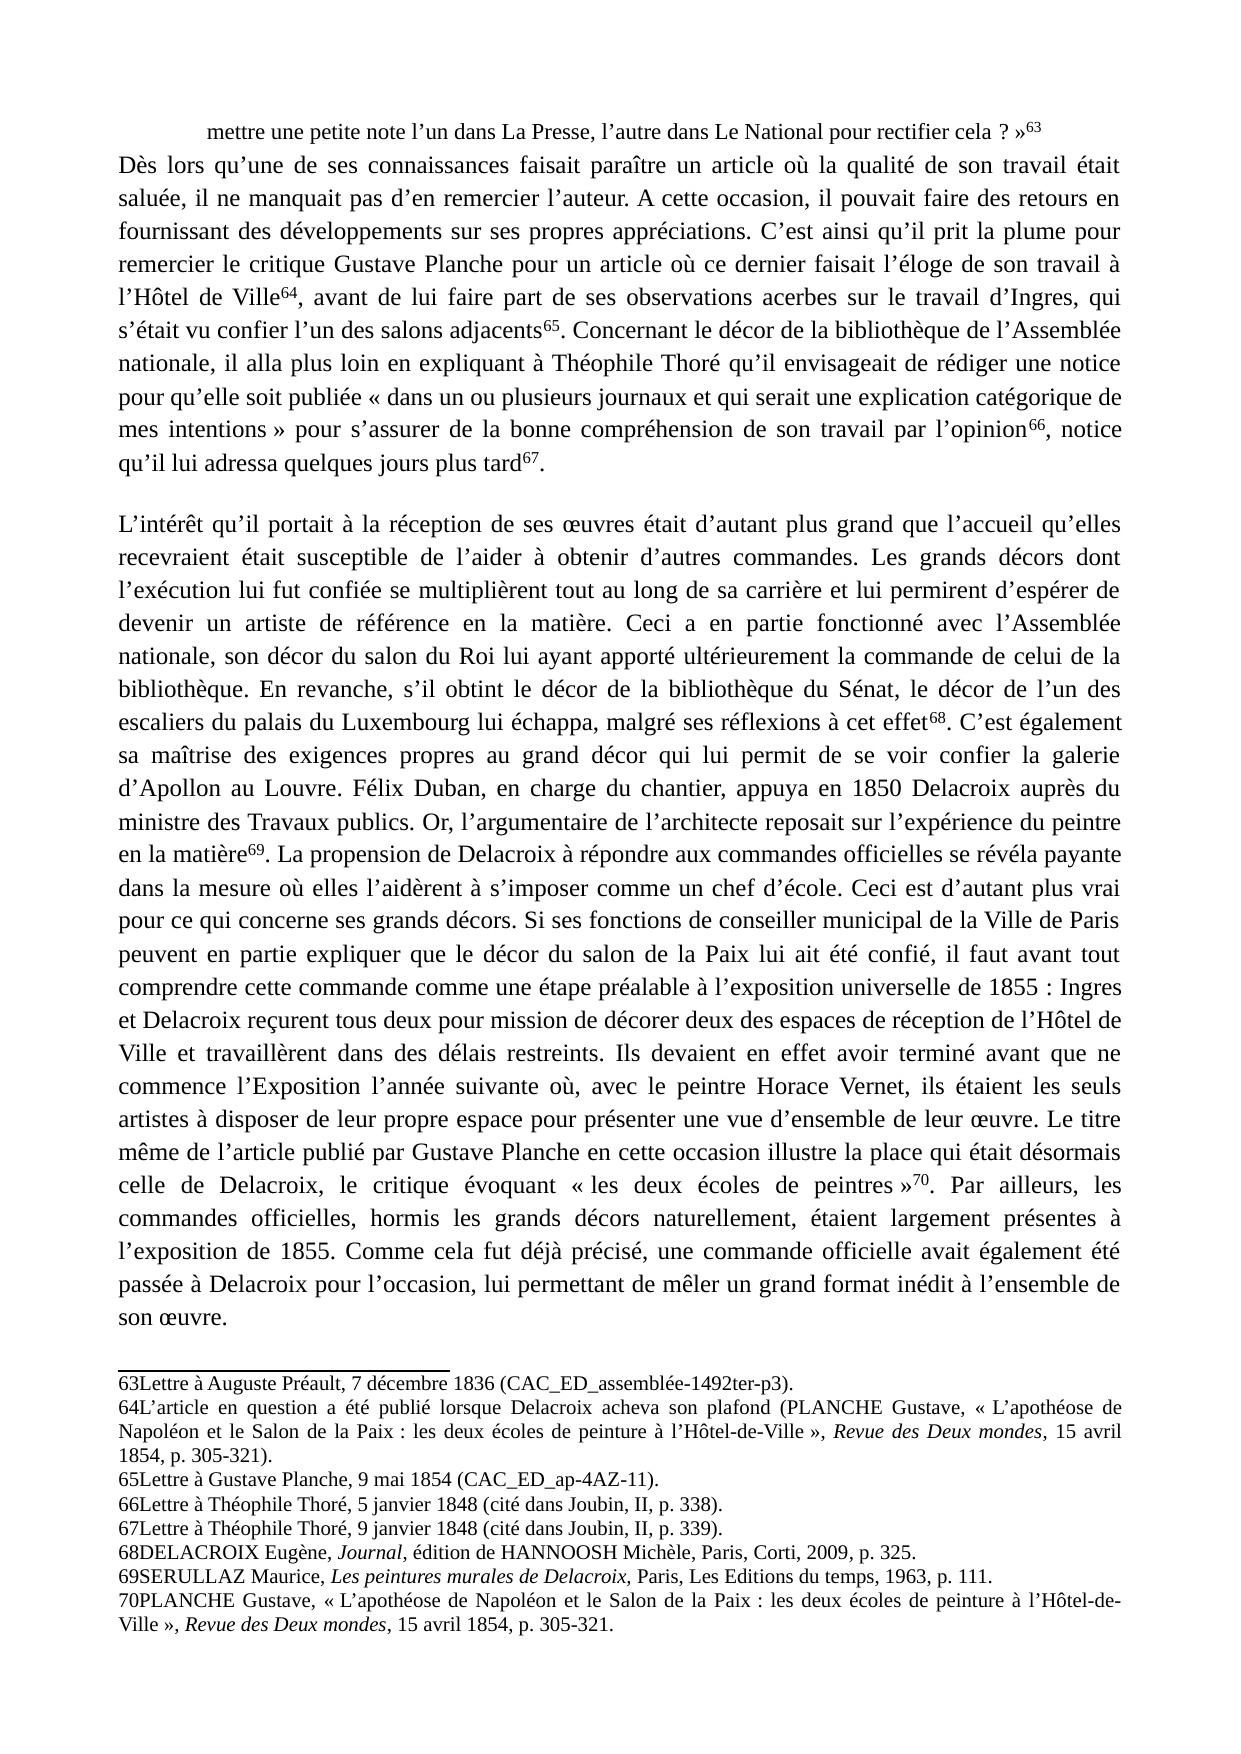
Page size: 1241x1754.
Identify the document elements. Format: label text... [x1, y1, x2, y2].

text Lettre à Théophile Thoré, 9 janvier 1848 (cité dans Joubin, II, p. 339). [118, 1516, 1122, 1539]
text Lettre à Gustave Planche, 9 mai 1854 (CAC_ED_ap-4AZ-11). [118, 1467, 1122, 1491]
text Dès lors qu’une de ses connaissances faisait paraître un article où la qualité de son travail était saluée, il ne manquait pas d’en remercier l’auteur. A cette occasion, il pouvait faire des retours en fournissant des développements sur ses propres appréciations. C’est ainsi qu’il prit la plume pour remercier le critique Gustave Planche pour un article où ce dernier faisait l’éloge de son travail à l’Hôtel de Ville, avant de lui faire part de ses observations acerbes sur le travail d’Ingres, qui s’était vu confier l’un des salons adjacents. Concernant le décor de la bibliothèque de l’Assemblée nationale, il alla plus loin en expliquant à Théophile Thoré qu’il envisageait de rédiger une notice pour qu’elle soit publiée « dans un ou plusieurs journaux et qui serait une explication catégorique de mes intentions » pour s’assurer de la bonne compréhension de son travail par l’opinion, notice qu’il lui adressa quelques jours plus tard. [118, 150, 1122, 476]
text mettre une petite note l’un dans La Presse, l’autre dans Le National pour rectifier cela ? » [207, 118, 1122, 144]
text L’intérêt qu’il portait à la réception de ses œuvres était d’autant plus grand que l’accueil qu’elles recevraient était susceptible de l’aider à obtenir d’autres commandes. Les grands décors dont l’exécution lui fut confiée se multiplièrent tout au long de sa carrière et lui permirent d’espérer de devenir un artiste de référence en la matière. Ceci a en partie fonctionné avec l’Assemblée nationale, son décor du salon du Roi lui ayant apporté ultérieurement la commande de celui de la bibliothèque. En revanche, s’il obtint le décor de la bibliothèque du Sénat, le décor de l’un des escaliers du palais du Luxembourg lui échappa, malgré ses réflexions à cet effet. C’est également sa maîtrise des exigences propres au grand décor qui lui permit de se voir confier la galerie d’Apollon au Louvre. Félix Duban, en charge du chantier, appuya en 1850 Delacroix auprès du ministre des Travaux publics. Or, l’argumentaire de l’architecte reposait sur l’expérience du peintre en la matière. La propension de Delacroix à répondre aux commandes officielles se révéla payante dans la mesure où elles l’aidèrent à s’imposer comme un chef d’école. Ceci est d’autant plus vrai pour ce qui concerne ses grands décors. Si ses fonctions de conseiller municipal de la Ville de Paris peuvent en partie expliquer que le décor du salon de la Paix lui ait été confié, il faut avant tout comprendre cette commande comme une étape préalable à l’exposition universelle de 1855 : Ingres et Delacroix reçurent tous deux pour mission de décorer deux des espaces de réception de l’Hôtel de Ville et travaillèrent dans des délais restreints. Ils devaient en effet avoir terminé avant que ne commence l’Exposition l’année suivante où, avec le peintre Horace Vernet, ils étaient les seuls artistes à disposer de leur propre espace pour présenter une vue d’ensemble de leur œuvre. Le titre même de l’article publié par Gustave Planche en cette occasion illustre la place qui était désormais celle de Delacroix, le critique évoquant « les deux écoles de peintres ». Par ailleurs, les commandes officielles, hormis les grands décors naturellement, étaient largement présentes à l’exposition de 1855. Comme cela fut déjà précisé, une commande officielle avait également été passée à Delacroix pour l’occasion, lui permettant de mêler un grand format inédit à l’ensemble de son œuvre. [118, 509, 1122, 1331]
text PLANCHE Gustave, « L’apothéose de Napoléon et le Salon de la Paix : les deux écoles de peinture à l’Hôtel-de-Ville », Revue des Deux mondes, 15 avril 1854, p. 305-321. [118, 1588, 1122, 1636]
text Lettre à Théophile Thoré, 5 janvier 1848 (cité dans Joubin, II, p. 338). [118, 1491, 1122, 1516]
text L’article en question a été publié lorsque Delacroix acheva son plafond (PLANCHE Gustave, « L’apothéose de Napoléon et le Salon de la Paix : les deux écoles de peinture à l’Hôtel-de-Ville », Revue des Deux mondes, 15 avril 1854, p. 305-321). [118, 1395, 1122, 1467]
text SERULLAZ Maurice, Les peintures murales de Delacroix, Paris, Les Editions du temps, 1963, p. 111. [118, 1564, 1122, 1588]
text Lettre à Auguste Préault, 7 décembre 1836 (CAC_ED_assemblée-1492ter-p3). [118, 1371, 1122, 1395]
text DELACROIX Eugène, Journal, édition de HANNOOSH Michèle, Paris, Corti, 2009, p. 325. [118, 1539, 1122, 1564]
